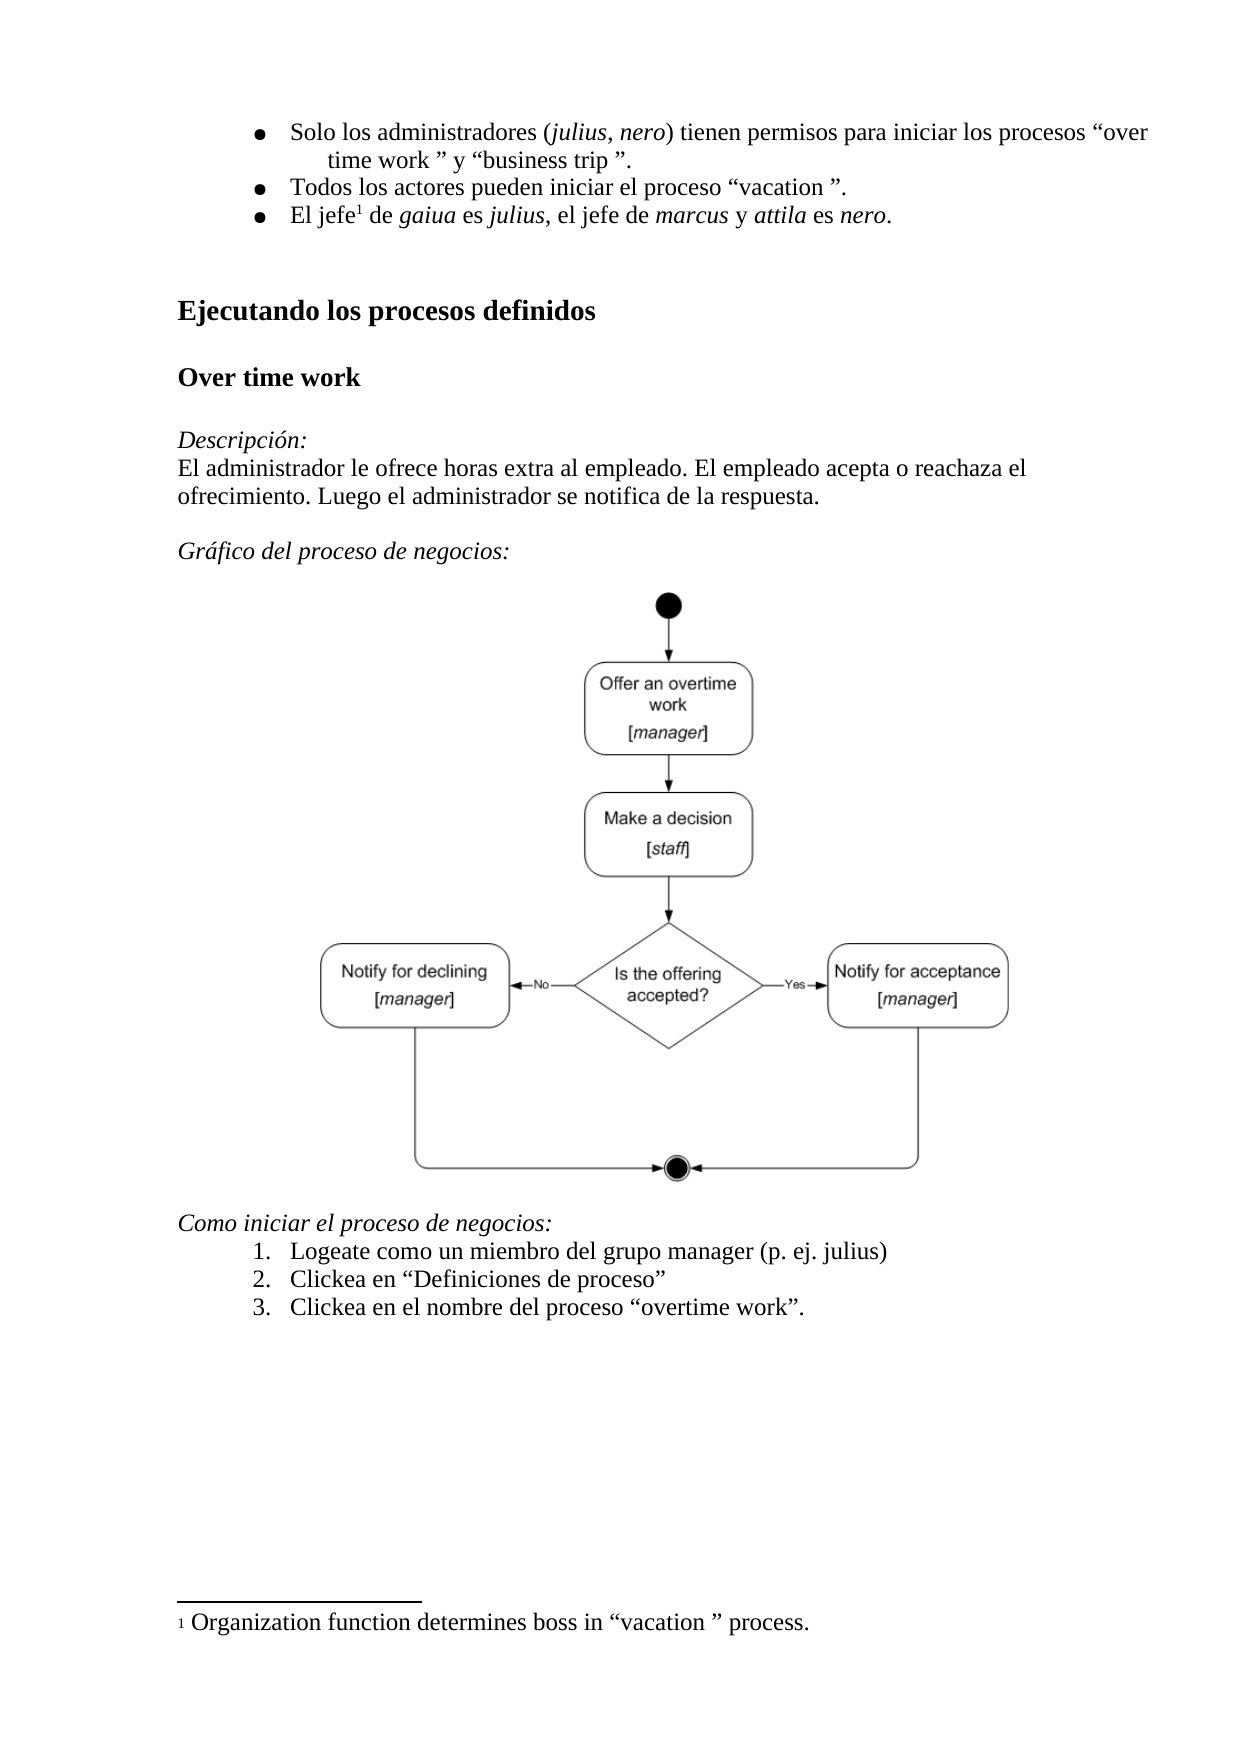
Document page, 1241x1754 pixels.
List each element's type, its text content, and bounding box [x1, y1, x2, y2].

text Descripción: [177, 426, 1152, 454]
list Clickea en el nombre del proceso “overtime work”. [252, 1293, 1152, 1320]
text Gráfico del proceso de negocios: [177, 537, 1152, 565]
picture [320, 592, 1009, 1182]
text El administrador le ofrece horas extra al empleado. El empleado acepta o reachaza el ofrecimiento. Luego el administrador se notifica de la respuesta. [177, 454, 1152, 509]
list Organization function determines boss in “vacation ” process. [177, 1608, 1152, 1636]
list Clickea en “Definiciones de proceso” [252, 1265, 1152, 1293]
list Solo los administradores (julius, nero) tienen permisos para iniciar los procesos “over time work ” y “business trip ”. [252, 118, 1152, 173]
text Como iniciar el proceso de negocios: [177, 1209, 1152, 1237]
list El jefe de gaiua es julius, el jefe de marcus y attila es nero. [252, 201, 1152, 229]
list Todos los actores pueden iniciar el proceso “vacation ”. [252, 173, 1152, 201]
subtitle Over time work [177, 362, 1152, 392]
list Logeate como un miembro del grupo manager (p. ej. julius) [252, 1237, 1152, 1265]
subtitle Ejecutando los procesos definidos [177, 295, 1152, 327]
